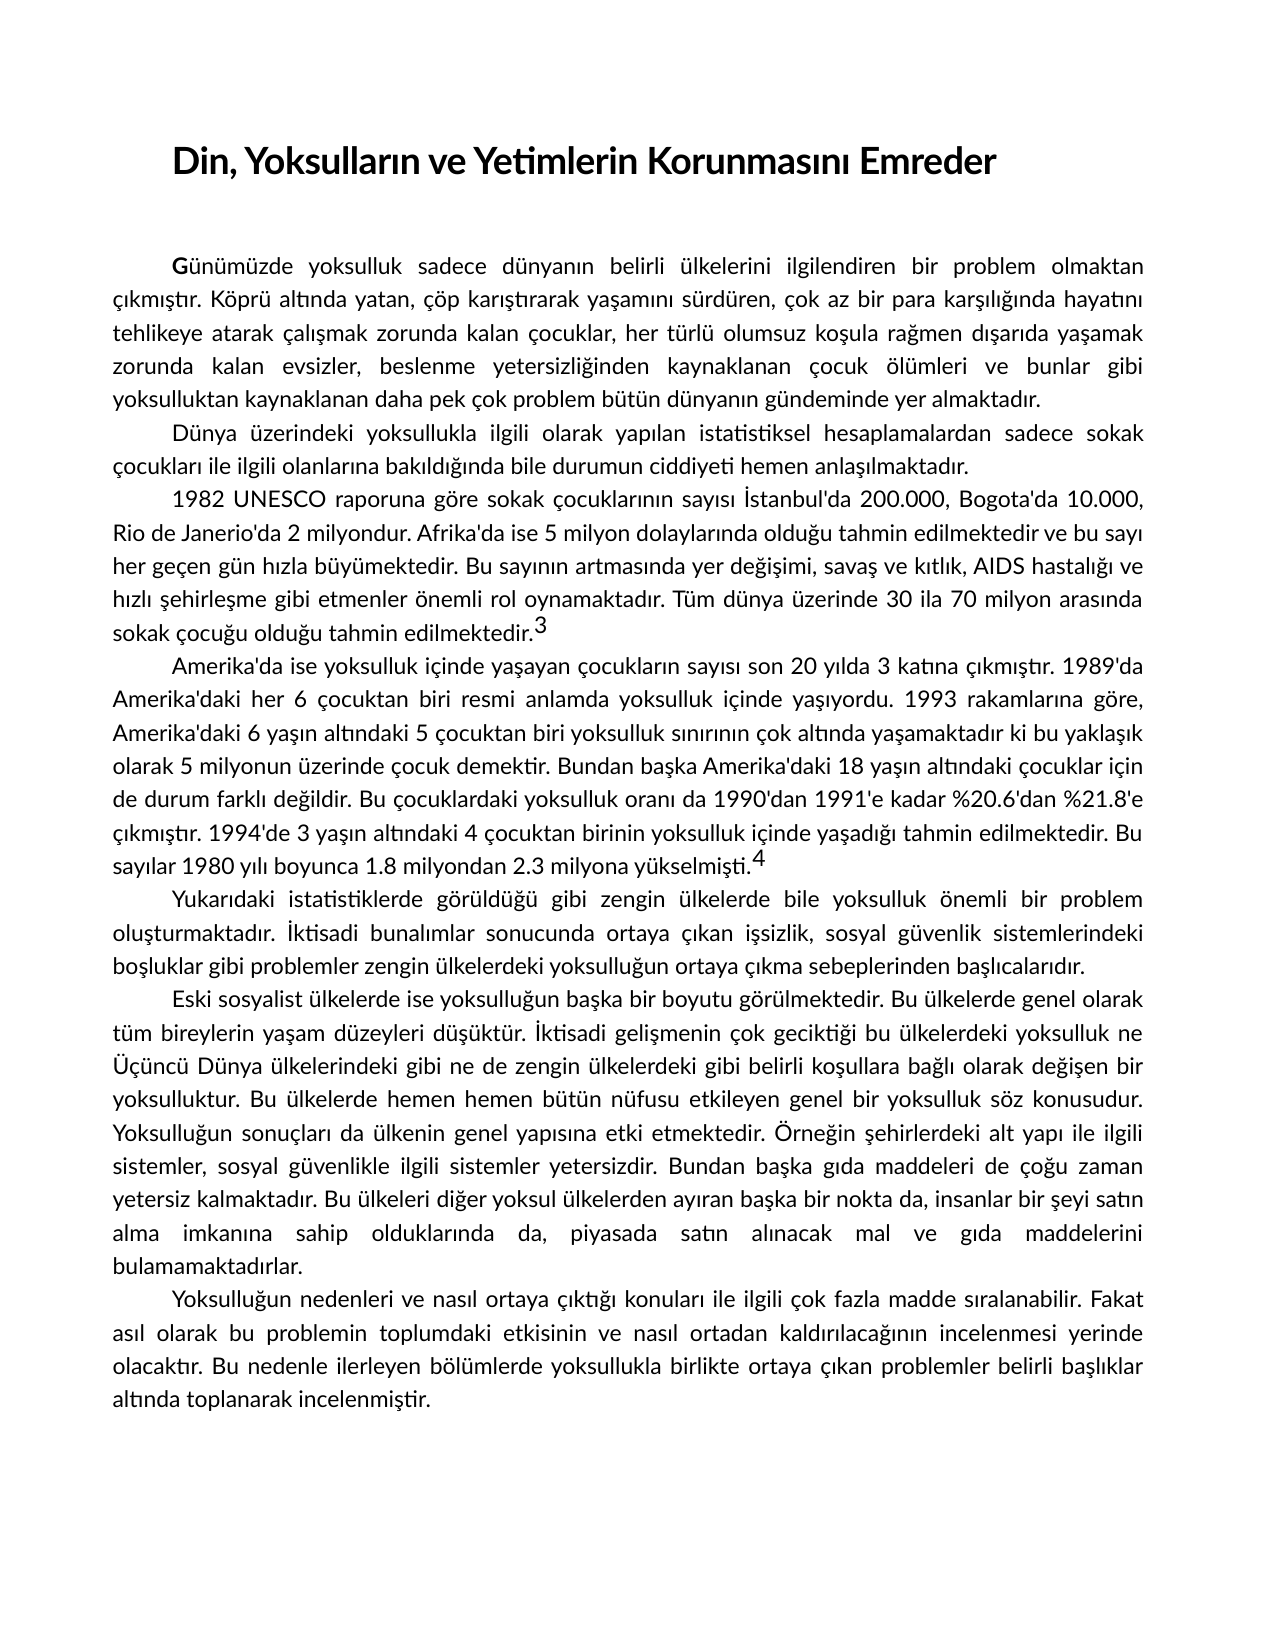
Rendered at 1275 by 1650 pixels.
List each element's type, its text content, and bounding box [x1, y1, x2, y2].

text Yoksulluğun nedenleri ve nasıl ortaya çıktığı konuları ile ilgili çok fazla madde sıralanabilir. Fakat asıl olarak bu problemin toplumdaki etkisinin ve nasıl ortadan kaldırılacağının incelenmesi yerinde olacaktır. Bu nedenle ilerleyen bölümlerde yoksullukla birlikte ortaya çıkan problemler belirli başlıklar altında toplanarak incelenmiştir. [112, 1281, 1145, 1414]
text Dünya üzerindeki yoksullukla ilgili olarak yapılan istatistiksel hesaplamalardan sadece sokak çocukları ile ilgili olanlarına bakıldığında bile durumun ciddiyeti hemen anlaşılmaktadır. [112, 414, 1145, 481]
text Din, Yoksulların ve Yetimlerin Korunmasını Emreder [112, 148, 1145, 181]
text Eski sosyalist ülkelerde ise yoksulluğun başka bir boyutu görülmektedir. Bu ülkelerde genel olarak tüm bireylerin yaşam düzeyleri düşüktür. İktisadi gelişmenin çok geciktiği bu ülkelerdeki yoksulluk ne Üçüncü Dünya ülkelerindeki gibi ne de zengin ülkelerdeki gibi belirli koşullara bağlı olarak değişen bir yoksulluktur. Bu ülkelerde hemen hemen bütün nüfusu etkileyen genel bir yoksulluk söz konusudur. Yoksulluğun sonuçları da ülkenin genel yapısına etki etmektedir. Örneğin şehirlerdeki alt yapı ile ilgili sistemler, sosyal güvenlikle ilgili sistemler yetersizdir. Bundan başka gıda maddeleri de çoğu zaman yetersiz kalmaktadır. Bu ülkeleri diğer yoksul ülkelerden ayıran başka bir nokta da, insanlar bir şeyi satın alma imkanına sahip olduklarında da, piyasada satın alınacak mal ve gıda maddelerini bulamamaktadırlar. [112, 981, 1145, 1281]
text Günümüzde yoksulluk sadece dünyanın belirli ülkelerini ilgilendiren bir problem olmaktan çıkmıştır. Köprü altında yatan, çöp karıştırarak yaşamını sürdüren, çok az bir para karşılığında hayatını tehlikeye atarak çalışmak zorunda kalan çocuklar, her türlü olumsuz koşula rağmen dışarıda yaşamak zorunda kalan evsizler, beslenme yetersizliğinden kaynaklanan çocuk ölümleri ve bunlar gibi yoksulluktan kaynaklanan daha pek çok problem bütün dünyanın gündeminde yer almaktadır. [112, 248, 1145, 414]
text Amerika'da ise yoksulluk içinde yaşayan çocukların sayısı son 20 yılda 3 katına çıkmıştır. 1989'da Amerika'daki her 6 çocuktan biri resmi anlamda yoksulluk içinde yaşıyordu. 1993 rakamlarına göre, Amerika'daki 6 yaşın altındaki 5 çocuktan biri yoksulluk sınırının çok altında yaşamaktadır ki bu yaklaşık olarak 5 milyonun üzerinde çocuk demektir. Bundan başka Amerika'daki 18 yaşın altındaki çocuklar için de durum farklı değildir. Bu çocuklardaki yoksulluk oranı da 1990'dan 1991'e kadar %20.6'dan %21.8'e çıkmıştır. 1994'de 3 yaşın altındaki 4 çocuktan birinin yoksulluk içinde yaşadığı tahmin edilmektedir. Bu sayılar 1980 yılı boyunca 1.8 milyondan 2.3 milyona yükselmişti.4 [112, 648, 1145, 881]
text Yukarıdaki istatistiklerde görüldüğü gibi zengin ülkelerde bile yoksulluk önemli bir problem oluşturmaktadır. İktisadi bunalımlar sonucunda ortaya çıkan işsizlik, sosyal güvenlik sistemlerindeki boşluklar gibi problemler zengin ülkelerdeki yoksulluğun ortaya çıkma sebeplerinden başlıcalarıdır. [112, 881, 1145, 981]
text 1982 UNESCO raporuna göre sokak çocuklarının sayısı İstanbul'da 200.000, Bogota'da 10.000, Rio de Janerio'da 2 milyondur. Afrika'da ise 5 milyon dolaylarında olduğu tahmin edilmektedir ve bu sayı her geçen gün hızla büyümektedir. Bu sayının artmasında yer değişimi, savaş ve kıtlık, AIDS hastalığı ve hızlı şehirleşme gibi etmenler önemli rol oynamaktadır. Tüm dünya üzerinde 30 ila 70 milyon arasında sokak çocuğu olduğu tahmin edilmektedir.3 [112, 481, 1145, 648]
